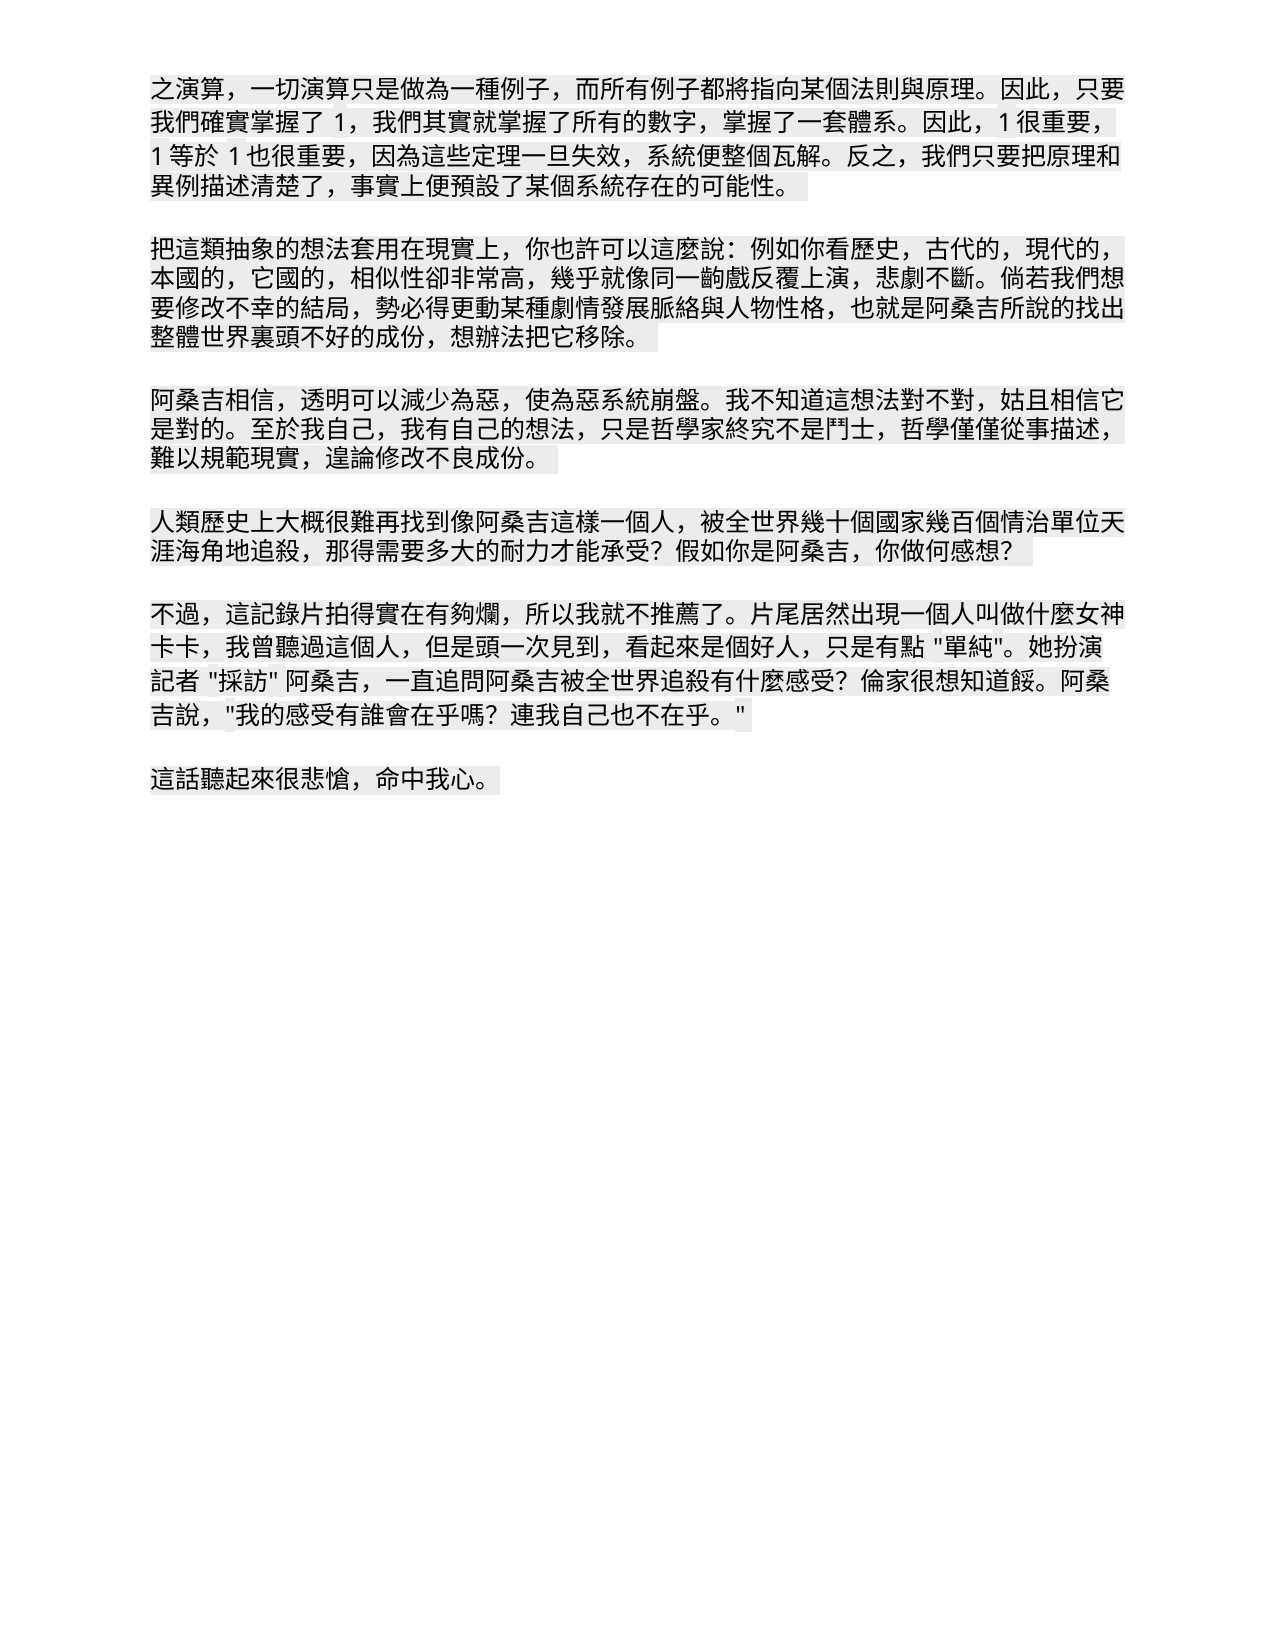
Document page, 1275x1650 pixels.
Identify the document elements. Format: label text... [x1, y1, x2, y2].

text 卡韓政變 (151)：假如你是⋯ 陳真 2019. 08. 22. 台灣政治史上，從未有過一個政治人物像韓國瑜那樣，長達一整年每天被幾乎所有媒體及所有黨派抹黑醜化到這種地步。 前幾天吃早餐，看到報紙上說，柯文哲的太太 "怒嗆" 記者，痛罵記者怎麼可以寫 "有位網友" 說她 "比柯文哲還討人厭"。柯太太罵了很多，罵得很有道理，比方她說 "什麼叫做有位網友說"，這哪叫報導？報導可以這樣損人嗎？ 柯太太顯然是懂得道理的，問題是，他老公柯文哲之所作所為卻遠比這個記者還齷齪卑鄙一萬億倍。Charles Bukowski 真是說得很對，"唯有當不義降臨在自己身上時，人們才會意識到不義的存在。" 平常時候根本不在乎。不但不在乎，傷害起別人時，千百萬倍的卑鄙齷齪都無所謂，照傷害不誤。 而我想說的是，你有沒有想過，假如你是韓國瑜，遭受這樣一種無日無之、全面抹黑造謠醜化的處境，你將做何感想？你受不受得了？我倒是完全可以體會韓國瑜的痛苦，因為韓僅僅被抹黑一年，而我卻是三、四十年來都是處於這樣一種面對千夫指任人糟蹋羞辱的處境，百般冤屈與誤解，非常痛苦，只是不想多說而已；絕大多數時候我連學姊也不說，只期待哪天死亡快快來臨，好結束這一切。 當你承受過某種痛苦，你就不會想要去苛責受苦者為何不能更堅強更勇敢。因此，不管韓國瑜怎麼胡說八道一些違心之論，個人層面上我是不怪他的，只是對不義人事物之橫行無阻感到很可悲。你看郭台銘、柯文哲、王金平以及根本數不清的藍綠鳥人，個個貪得無饜，不擇手段，為所欲為，而這就是所謂偉大的民主自由？我們一般人每天工作賺錢那麼辛苦，繳那麼多稅，然後卻養出這麼一大堆鳥人來傷害整個社會，任其爭權奪利為所欲為。 不用求神問卦，"未來" 其實是很容易可以看見的。一個社會當下的作為，無非就預設了它宿命般的未來。 昨天半夜看阿桑吉的一部記錄片，他提到說自己習慣於把世界看成一種整體的全球現象，找出系統上的問題，想辦法移除裏頭不好的成份，使之更完善，而不是僅僅侷限在一種局部現象。他說，如果你只在乎某個花園，那你就自然會把時間花在那個花園上，擔心哪裏長出雜草；但是如果你把世界看成一個整體，你就會有完全不同的作為。 他還說，每個事情、做或不做都有風險。如果你一整天什麼也不做，那你會有什麼風險？你的風險就是你的生命過了一天就消失了一天；消失的那一天，你事實上就跟死人沒兩樣。因此，他說，他寧可把握時間去做他該做、想做的事。 他還說，相信某種原則的人，往往活不久。我們都希望這一類人能夠長命百歲，但卻往往事與願違。說到底，我們應該好好過每一天，去做你該做、想做的事，不要浪費光陰。 阿桑吉講話往往具有某種曖昧與微妙，你很難確切轉述，只能粗糙表達，心領神會。我特別能認同 "全球現象" 這個說法，如果用我的話來說，那就像數學；我並不在乎某個買賣之演算，一切演算只是做為一種例子，而所有例子都將指向某個法則與原理。因此，只要我們確實掌握了 1，我們其實就掌握了所有的數字，掌握了一套體系。因此，1很重要，1等於 1也很重要，因為這些定理一旦失效，系統便整個瓦解。反之，我們只要把原理和異例描述清楚了，事實上便預設了某個系統存在的可能性。 把這類抽象的想法套用在現實上，你也許可以這麼說：例如你看歷史，古代的，現代的，本國的，它國的，相似性卻非常高，幾乎就像同一齣戲反覆上演，悲劇不斷。倘若我們想要修改不幸的結局，勢必得更動某種劇情發展脈絡與人物性格，也就是阿桑吉所說的找出整體世界裏頭不好的成份，想辦法把它移除。 阿桑吉相信，透明可以減少為惡，使為惡系統崩盤。我不知道這想法對不對，姑且相信它是對的。至於我自己，我有自己的想法，只是哲學家終究不是鬥士，哲學僅僅從事描述，難以規範現實，遑論修改不良成份。 人類歷史上大概很難再找到像阿桑吉這樣一個人，被全世界幾十個國家幾百個情治單位天涯海角地追殺，那得需要多大的耐力才能承受？假如你是阿桑吉，你做何感想？ 不過，這記錄片拍得實在有夠爛，所以我就不推薦了。片尾居然出現一個人叫做什麼女神卡卡，我曾聽過這個人，但是頭一次見到，看起來是個好人，只是有點 "單純"。她扮演記者 "採訪" 阿桑吉，一直追問阿桑吉被全世界追殺有什麼感受？倫家很想知道餒。阿桑吉說，"我的感受有誰會在乎嗎？連我自己也不在乎。" 這話聽起來很悲愴，命中我心。 [150, 75, 1125, 795]
